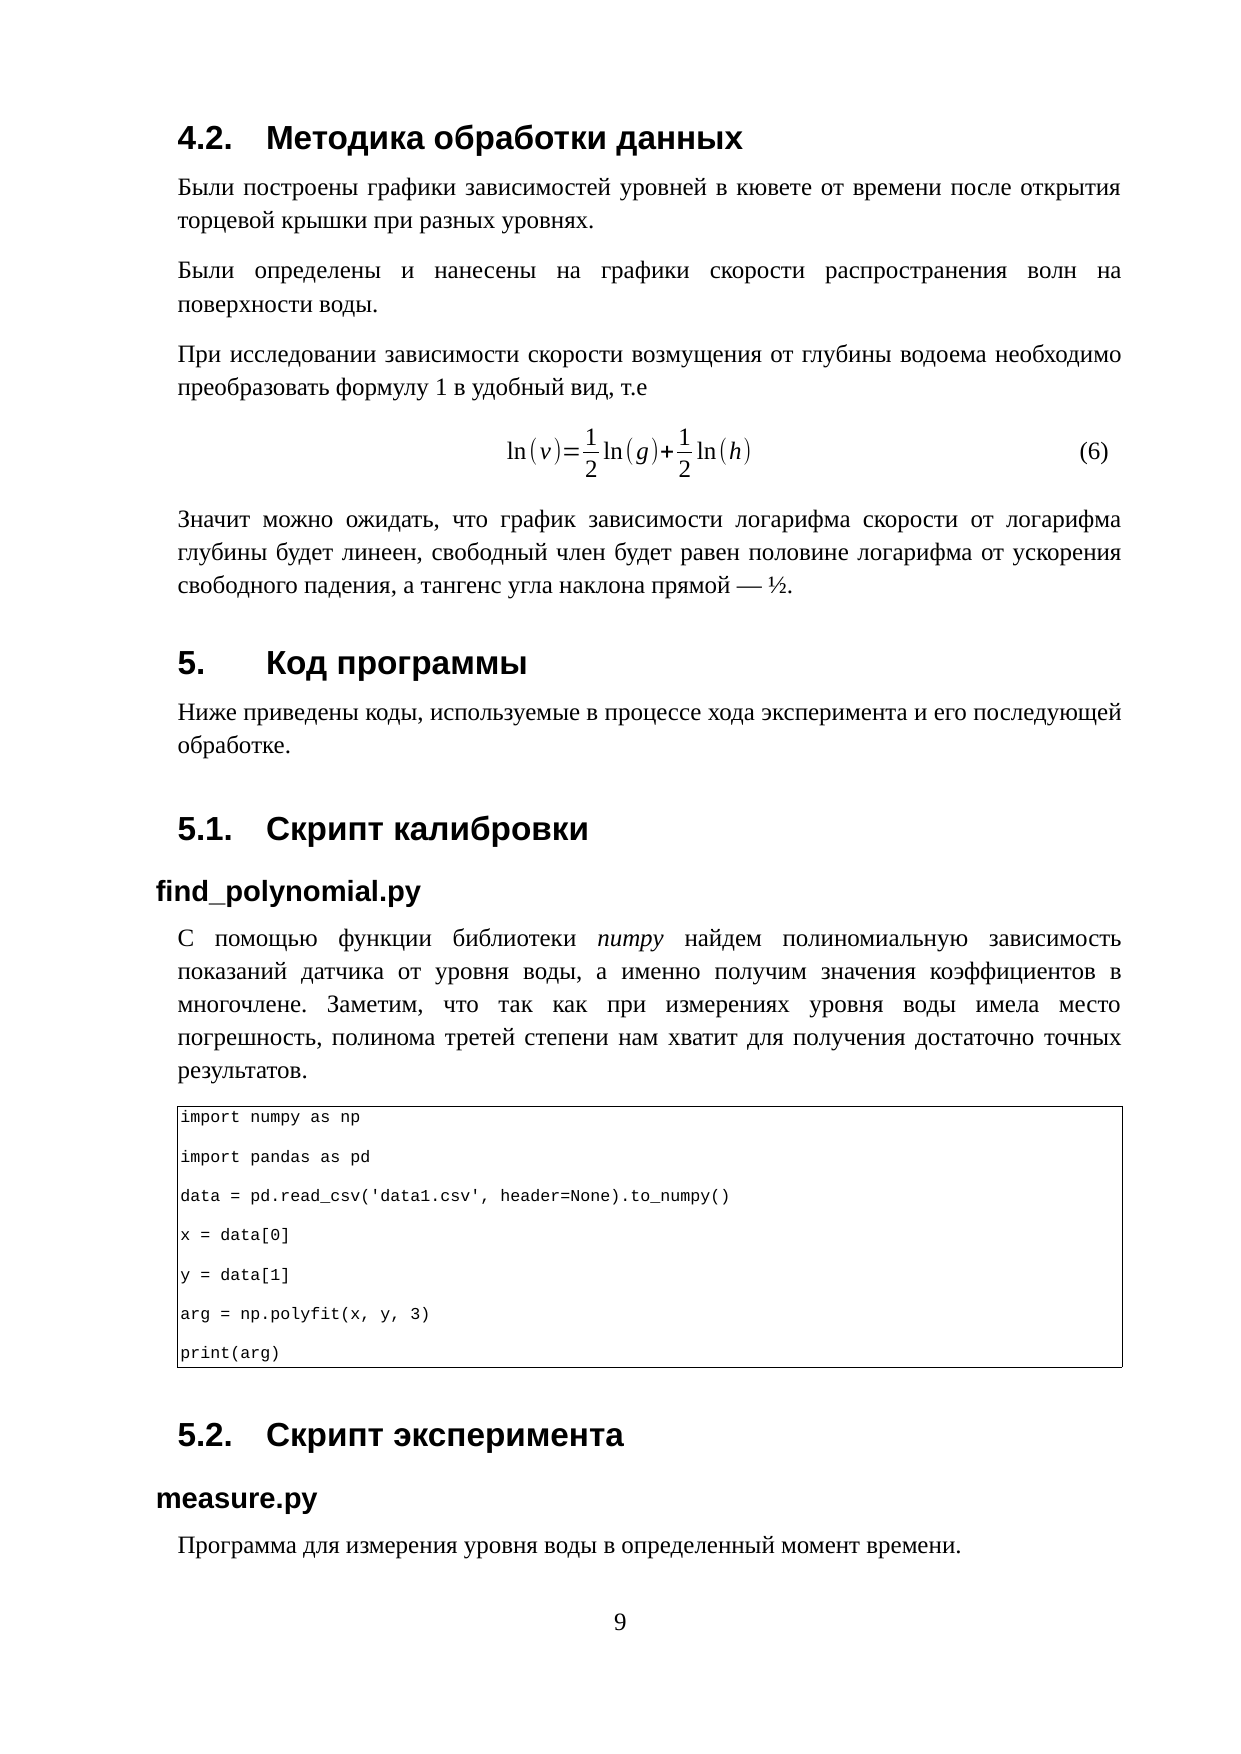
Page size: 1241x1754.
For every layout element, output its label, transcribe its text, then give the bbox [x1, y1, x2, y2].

text Ниже приведены коды, используемые в процессе хода эксперимента и его последующей обработке. [177, 697, 1122, 759]
subtitle Методика обработки данных [177, 118, 1093, 157]
text Программа для измерения уровня воды в определенный момент времени. [177, 1530, 1122, 1558]
text Были определены и нанесены на графики скорости распространения волн на поверхности воды. [177, 256, 1122, 317]
subtitle measure.py [156, 1481, 1122, 1514]
text y = data[1] [178, 1263, 1122, 1285]
text (6) [177, 423, 1122, 482]
text Были построены графики зависимостей уровней в кювете от времени после открытия торцевой крышки при разных уровнях. [177, 172, 1122, 234]
text С помощью функции библиотеки numpy найдем полиномиальную зависимость показаний датчика от уровня воды, а именно получим значения коэффициентов в многочлене. Заметим, что так как при измерениях уровня воды имела место погрешность, полинома третей степени нам хватит для получения достаточно точных результатов. [177, 923, 1122, 1084]
subtitle Скрипт калибровки [177, 809, 1093, 847]
text import numpy as np [178, 1107, 1122, 1128]
text import pandas as pd [178, 1145, 1122, 1167]
subtitle Скрипт эксперимента [177, 1415, 1093, 1454]
text data = pd.read_csv('data1.csv', header=None).to_numpy() [178, 1184, 1122, 1206]
text x = data[0] [178, 1224, 1122, 1246]
text Значит можно ожидать, что график зависимости логарифма скорости от логарифма глубины будет линеен, свободный член будет равен половине логарифма от ускорения свободного падения, а тангенс угла наклона прямой — ½. [177, 504, 1122, 599]
subtitle find_polynomial.py [156, 874, 1122, 908]
text arg = np.polyfit(x, y, 3) [178, 1303, 1122, 1324]
text При исследовании зависимости скорости возмущения от глубины водоема необходимо преобразовать формулу 1 в удобный вид, т.е [177, 339, 1122, 401]
subtitle Код программы [177, 643, 1093, 682]
text print(arg) [178, 1342, 1122, 1367]
